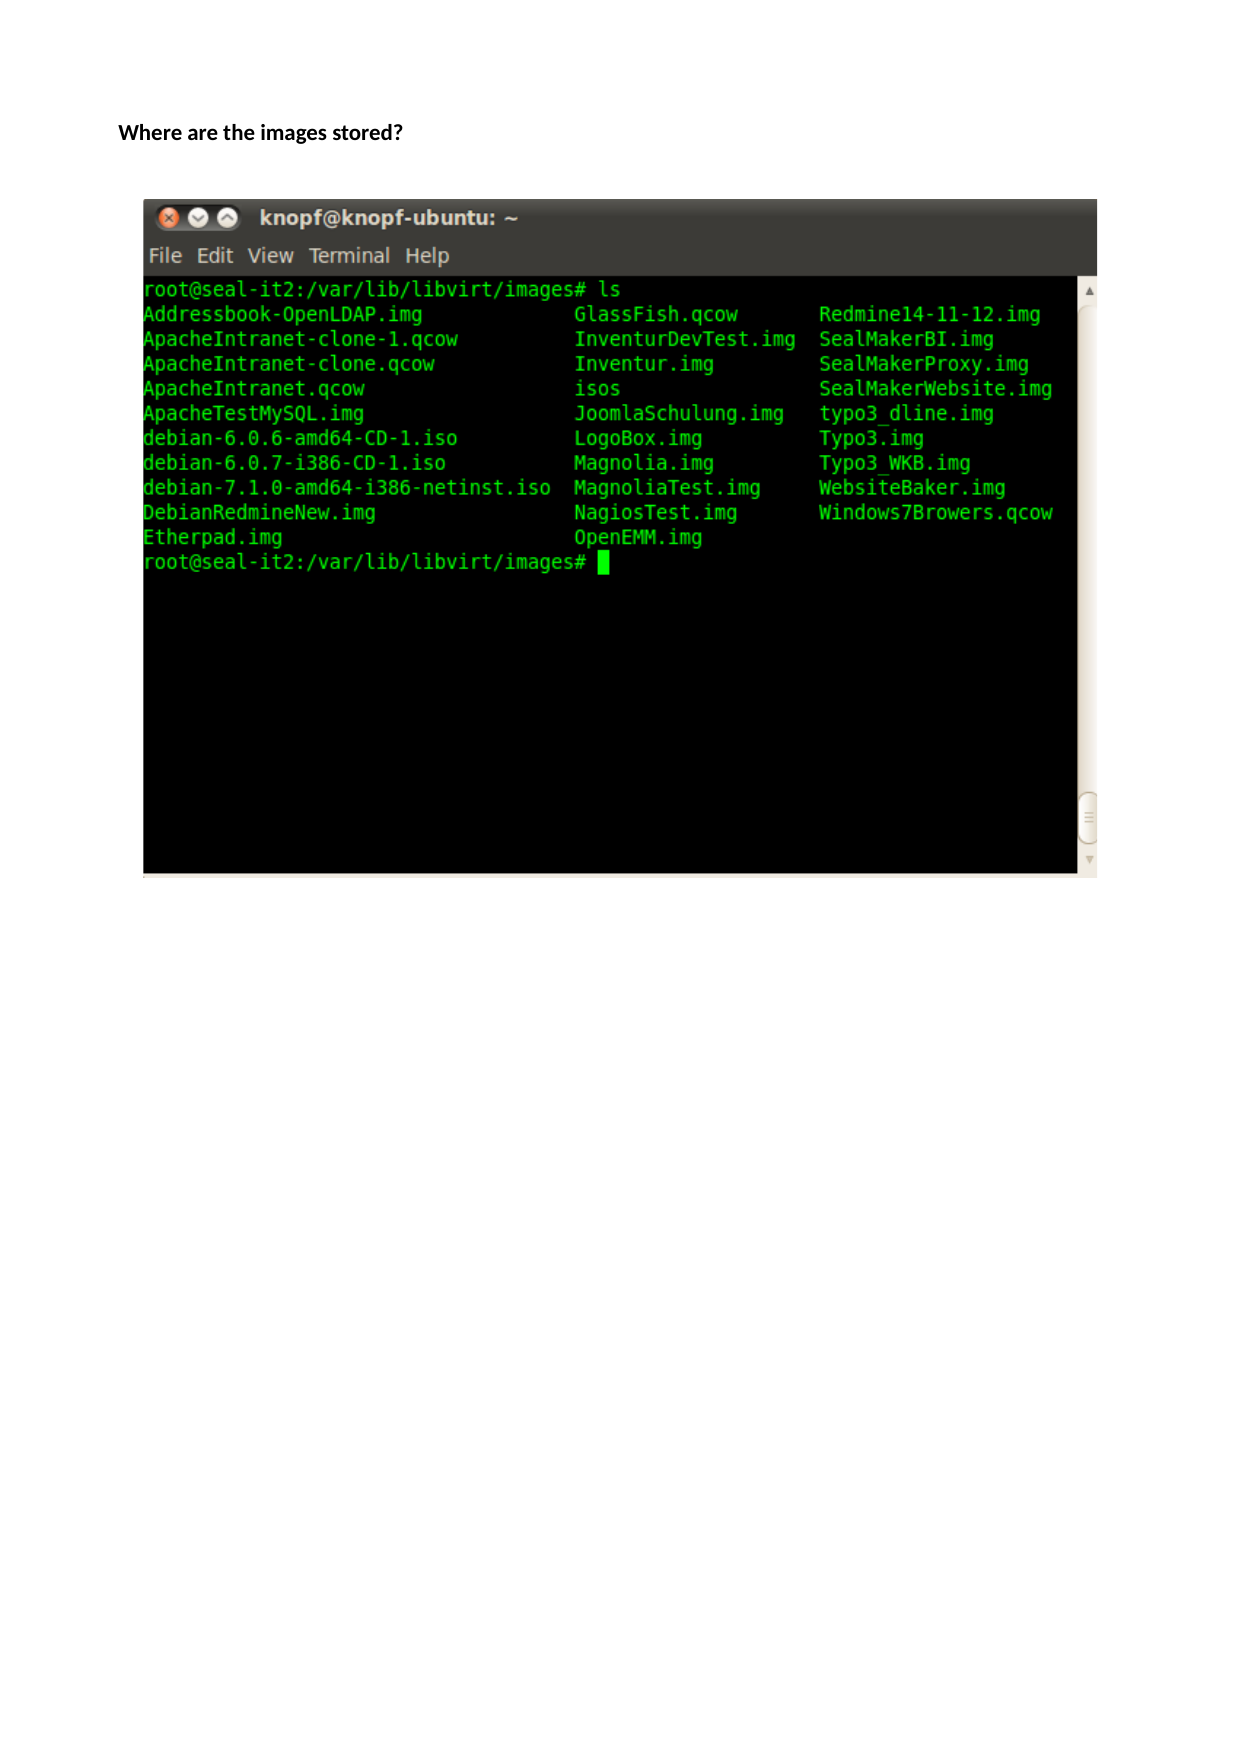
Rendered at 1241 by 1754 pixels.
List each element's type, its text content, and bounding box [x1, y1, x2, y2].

picture [143, 199, 1098, 878]
text Where are the images stored? [118, 118, 1122, 146]
